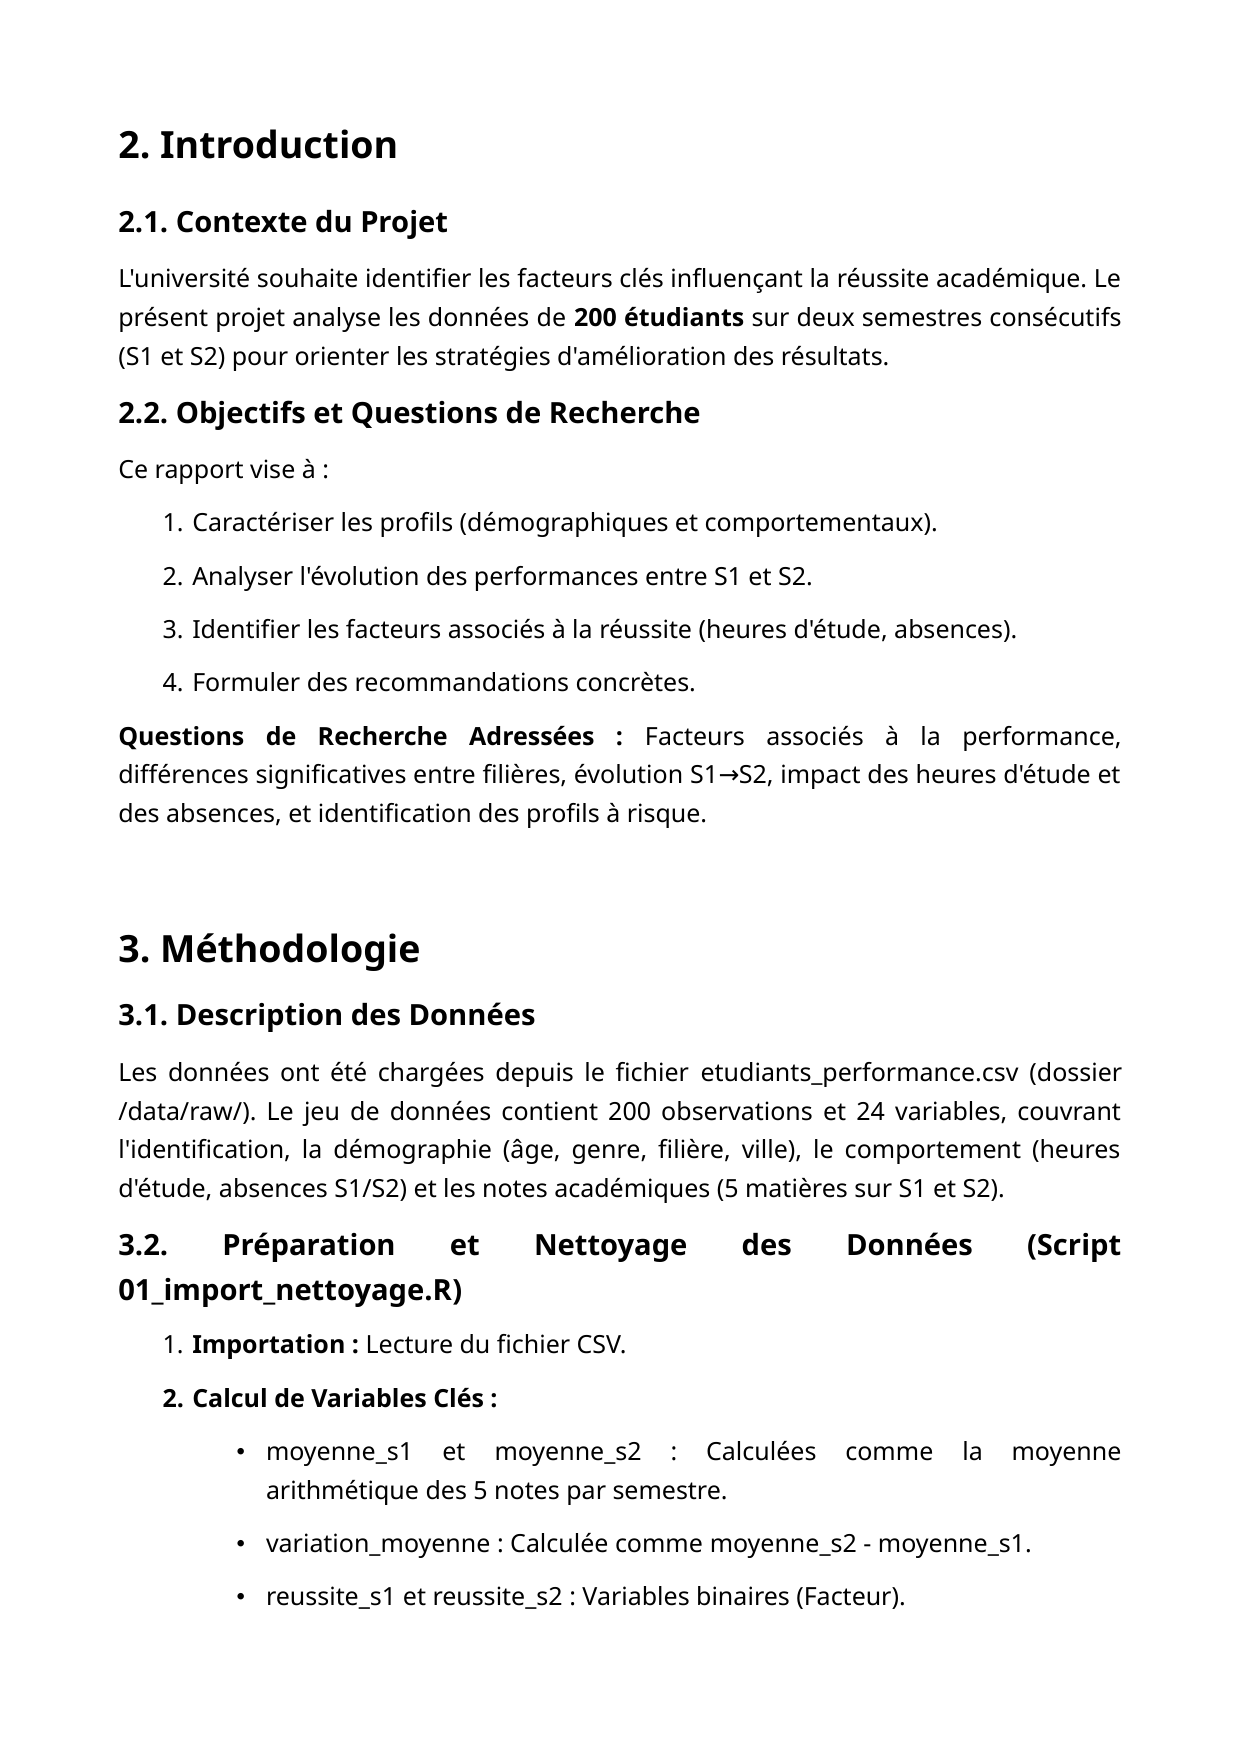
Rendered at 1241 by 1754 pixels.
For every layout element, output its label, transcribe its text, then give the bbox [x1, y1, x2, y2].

text Questions de Recherche Adressées : Facteurs associés à la performance, différences significatives entre filières, évolution S1→S2, impact des heures d'étude et des absences, et identification des profils à risque. [118, 718, 1122, 830]
list Formuler des recommandations concrètes. [162, 665, 1122, 699]
subtitle 3.2. Préparation et Nettoyage des Données (Script 01_import_nettoyage.R) [118, 1224, 1122, 1309]
text Les données ont été chargées depuis le fichier etudiants_performance.csv (dossier /data/raw/). Le jeu de données contient 200 observations et 24 variables, couvrant l'identification, la démographie (âge, genre, filière, ville), le comportement (heures d'étude, absences S1/S2) et les notes académiques (5 matières sur S1 et S2). [118, 1054, 1122, 1205]
list Identifier les facteurs associés à la réussite (heures d'étude, absences). [162, 612, 1122, 646]
list Analyser l'évolution des performances entre S1 et S2. [162, 558, 1122, 592]
text Ce rapport vise à : [118, 452, 1122, 486]
subtitle 2.2. Objectifs et Questions de Recherche [118, 392, 1122, 432]
subtitle 2.1. Contexte du Projet [118, 201, 1122, 241]
list reussite_s1 et reussite_s2 : Variables binaires (Facteur). [236, 1579, 1122, 1613]
list Caractériser les profils (démographiques et comportementaux). [162, 505, 1122, 539]
list Importation : Lecture du fichier CSV. [162, 1327, 1122, 1361]
text L'université souhaite identifier les facteurs clés influençant la réussite académique. Le présent projet analyse les données de 200 étudiants sur deux semestres consécutifs (S1 et S2) pour orienter les stratégies d'amélioration des résultats. [118, 261, 1122, 373]
list moyenne_s1 et moyenne_s2 : Calculées comme la moyenne arithmétique des 5 notes par semestre. [236, 1433, 1122, 1506]
list Calcul de Variables Clés : [162, 1380, 1122, 1414]
subtitle 3. Méthodologie [118, 922, 1122, 973]
list variation_moyenne : Calculée comme moyenne_s2 - moyenne_s1. [236, 1526, 1122, 1560]
subtitle 2. Introduction [118, 118, 1122, 169]
subtitle 3.1. Description des Données [118, 994, 1122, 1034]
